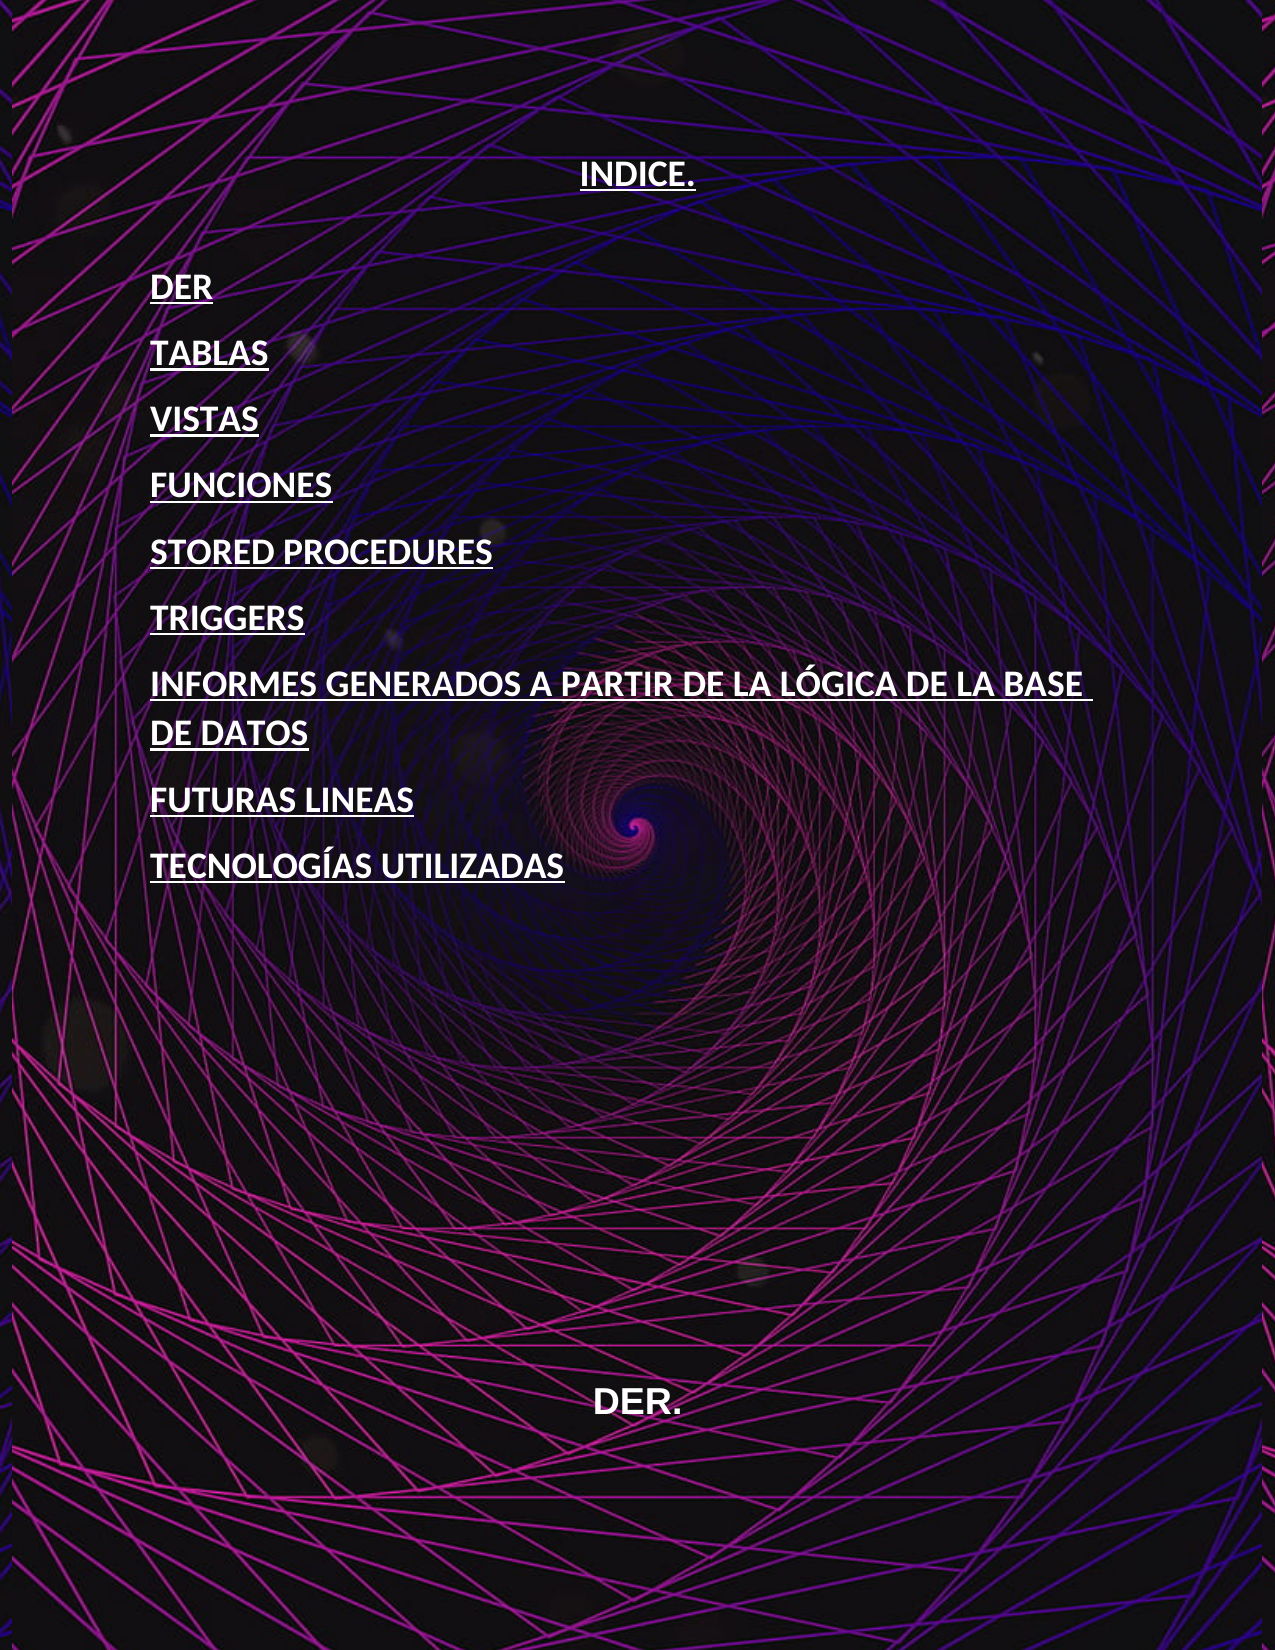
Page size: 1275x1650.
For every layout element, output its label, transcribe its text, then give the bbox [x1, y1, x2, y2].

text INDICE. [150, 150, 1125, 196]
subtitle DER. [150, 1379, 1125, 1422]
picture [0, 0, 1275, 1650]
text TRIGGERS [150, 594, 1125, 639]
text FUNCIONES [150, 461, 1125, 507]
text TECNOLOGÍAS UTILIZADAS [150, 842, 1125, 887]
text FUTURAS LINEAS [150, 776, 1125, 821]
text VISTAS [150, 395, 1125, 441]
text DER [150, 263, 1125, 309]
text INFORMES GENERADOS A PARTIR DE LA LÓGICA DE LA BASE DE DATOS [150, 660, 1125, 755]
text STORED PROCEDURES [150, 528, 1125, 573]
text TABLAS [150, 329, 1125, 375]
